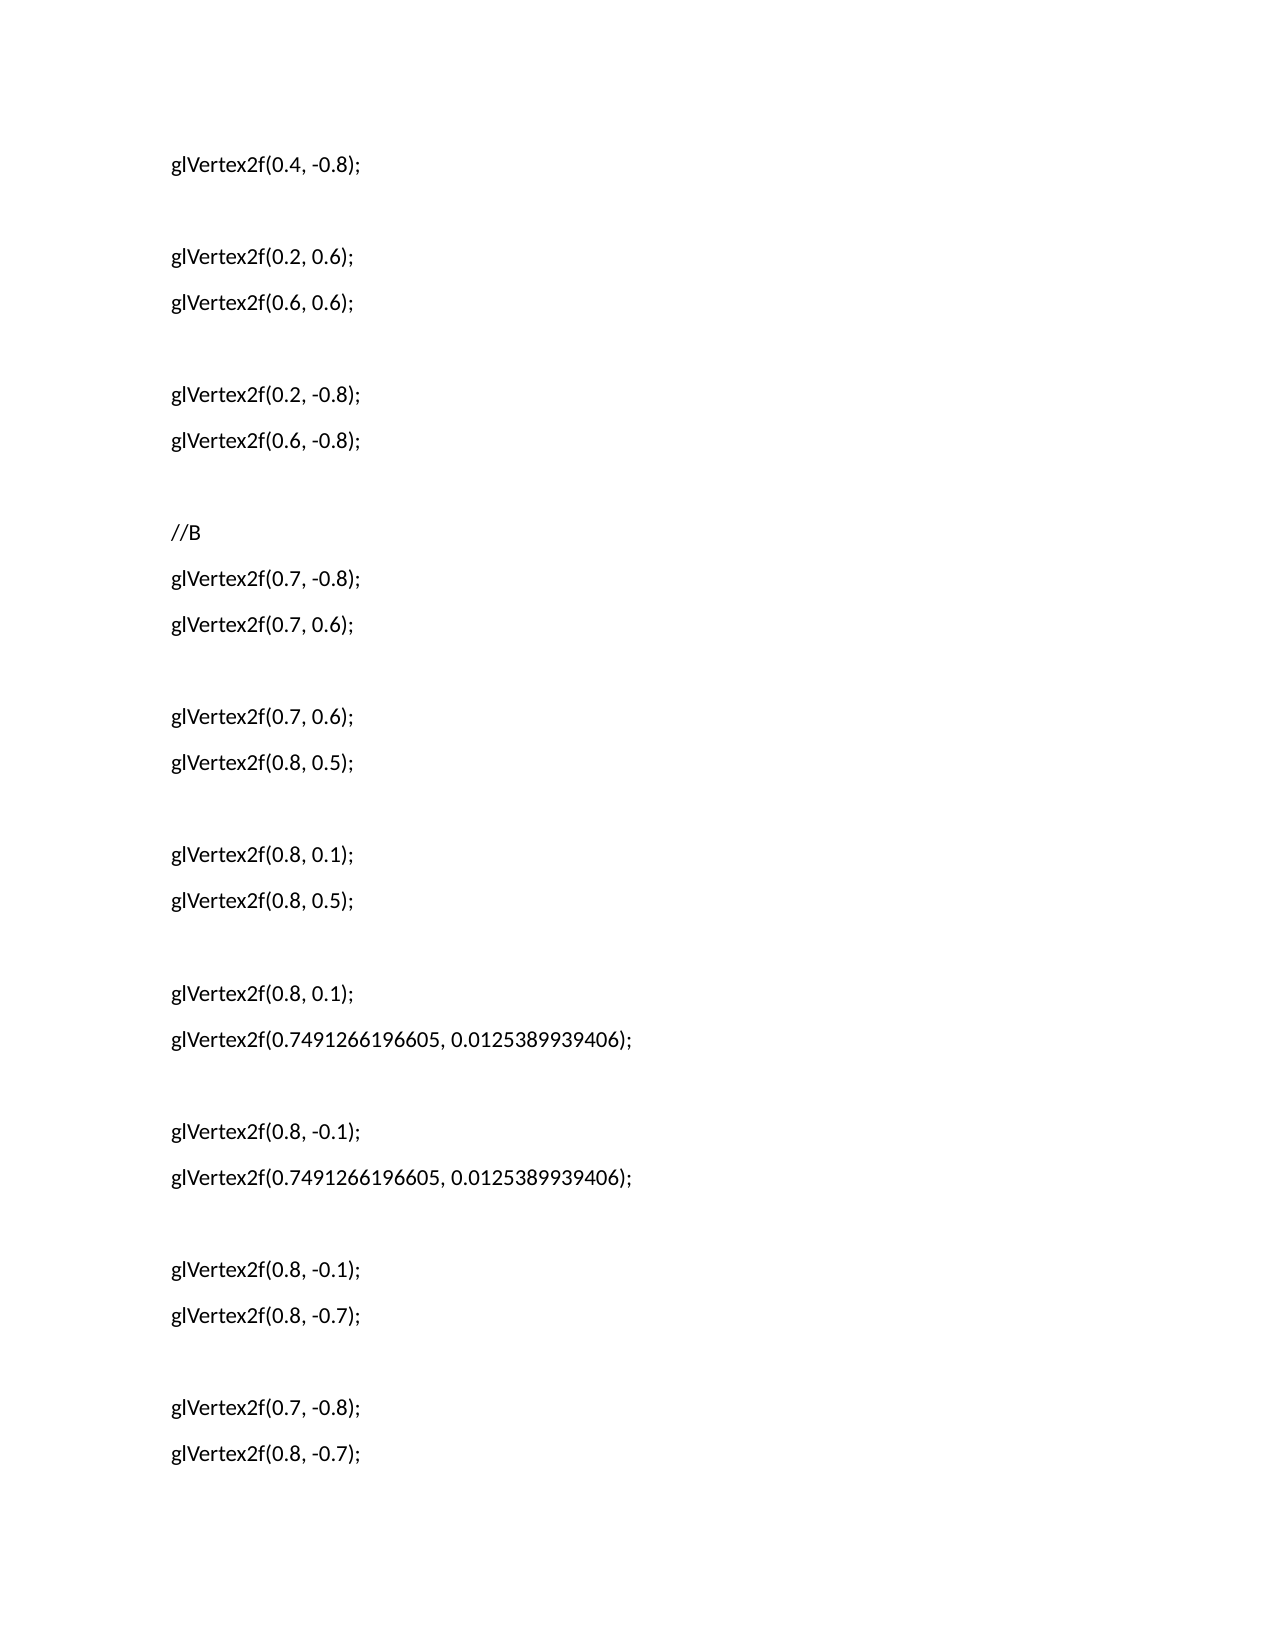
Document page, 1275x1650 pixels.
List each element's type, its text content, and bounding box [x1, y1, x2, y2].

text glVertex2f(0.8, -0.7); [150, 1301, 1125, 1329]
text glVertex2f(0.7, -0.8); [150, 1393, 1125, 1421]
text glVertex2f(0.4, -0.8); [150, 150, 1125, 178]
text glVertex2f(0.8, -0.1); [150, 1117, 1125, 1145]
text glVertex2f(0.7, 0.6); [150, 702, 1125, 731]
text glVertex2f(0.7491266196605, 0.0125389939406); [150, 1163, 1125, 1191]
text glVertex2f(0.7491266196605, 0.0125389939406); [150, 1025, 1125, 1053]
text glVertex2f(0.2, 0.6); [150, 242, 1125, 270]
text glVertex2f(0.8, -0.7); [150, 1439, 1125, 1467]
text glVertex2f(0.8, 0.1); [150, 841, 1125, 869]
text glVertex2f(0.8, -0.1); [150, 1255, 1125, 1283]
text //B [150, 518, 1125, 546]
text glVertex2f(0.6, 0.6); [150, 288, 1125, 316]
text glVertex2f(0.6, -0.8); [150, 426, 1125, 454]
text glVertex2f(0.2, -0.8); [150, 380, 1125, 408]
text glVertex2f(0.8, 0.5); [150, 748, 1125, 777]
text glVertex2f(0.8, 0.1); [150, 979, 1125, 1007]
text glVertex2f(0.8, 0.5); [150, 887, 1125, 915]
text glVertex2f(0.7, -0.8); [150, 564, 1125, 592]
text glVertex2f(0.7, 0.6); [150, 610, 1125, 638]
